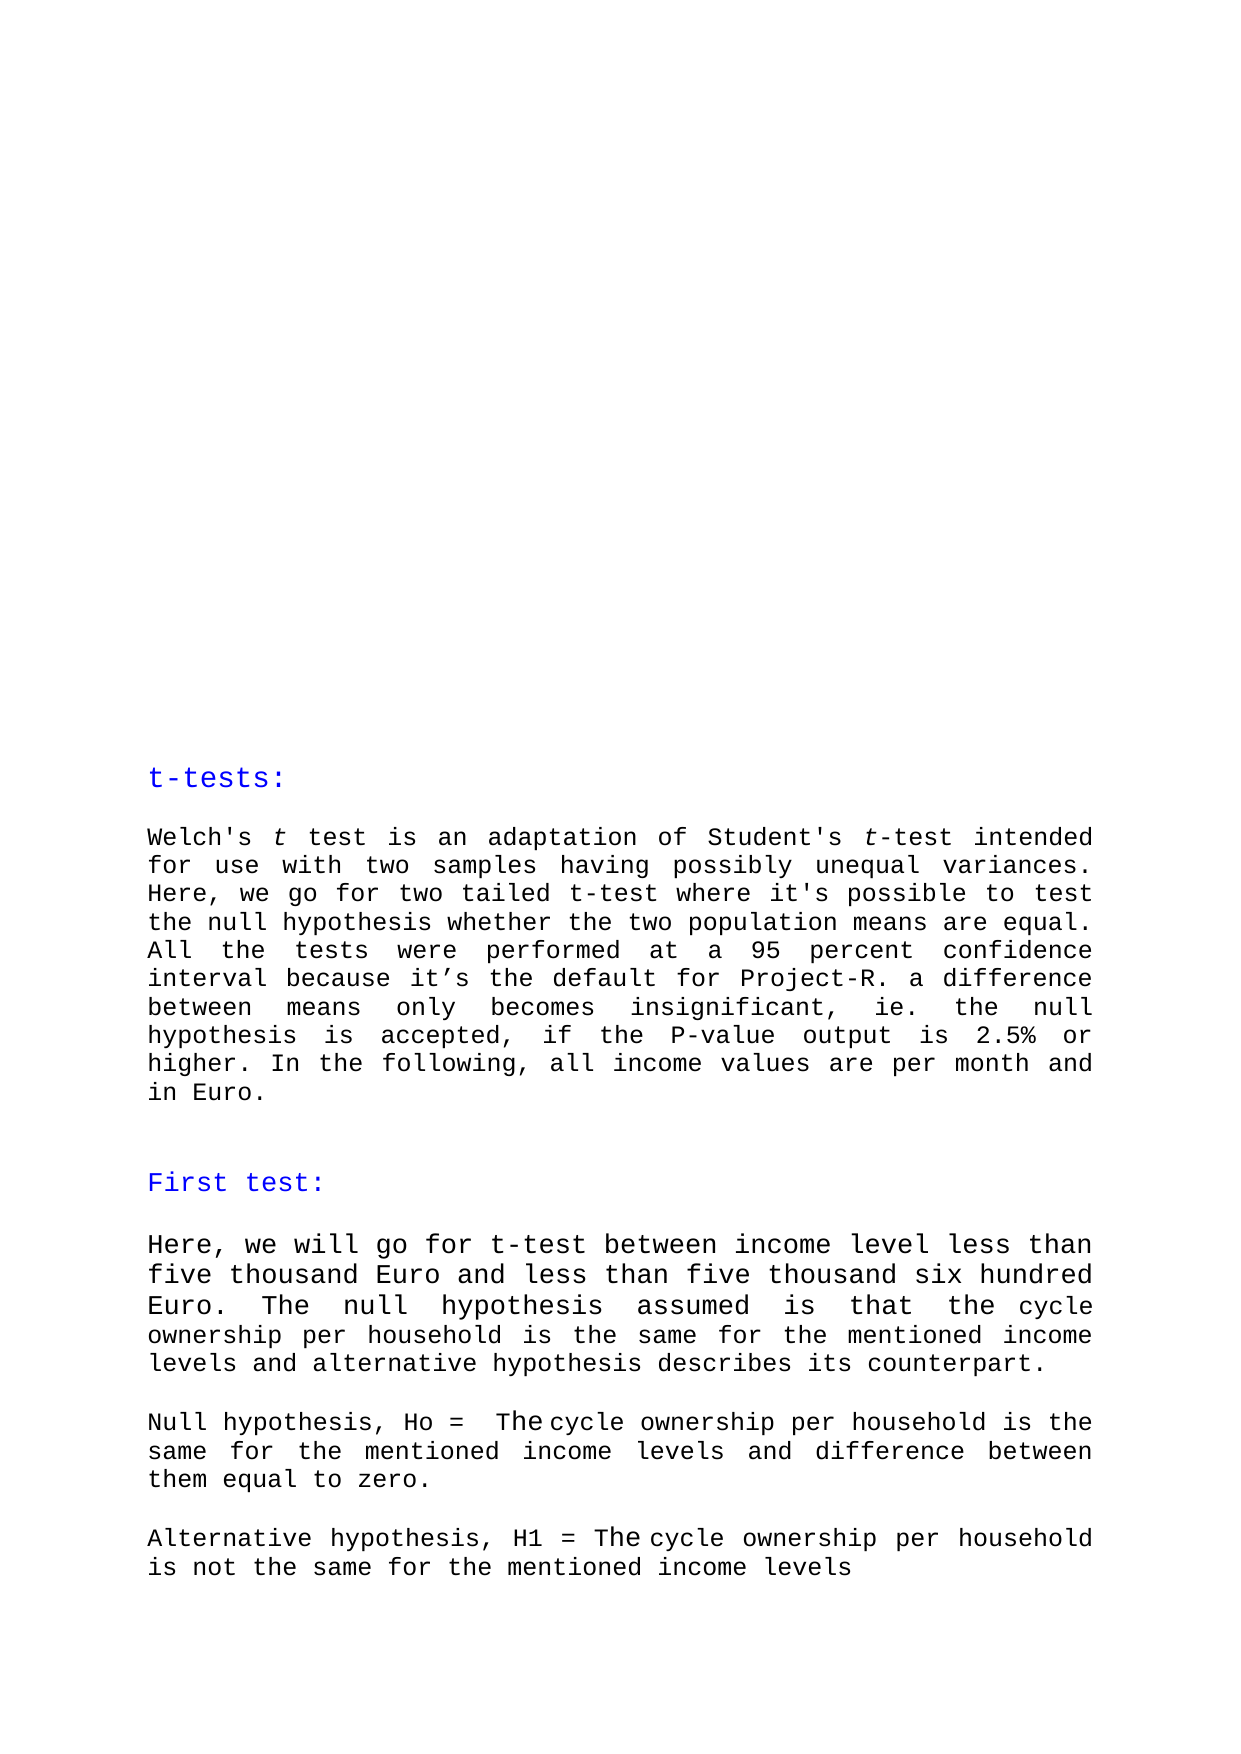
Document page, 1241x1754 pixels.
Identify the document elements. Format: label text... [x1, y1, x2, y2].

text Alternative hypothesis, H1 = The cycle ownership per household is not the same for the mentioned income levels [147, 1523, 1093, 1582]
text t-tests: [147, 763, 1093, 796]
text Null hypothesis, Ho = The cycle ownership per household is the same for the mentioned income levels and difference between them equal to zero. [147, 1408, 1093, 1495]
text First test: [147, 1169, 1093, 1200]
text Here, we will go for t-test between income level less than five thousand Euro and less than five thousand six hundred Euro. The null hypothesis assumed is that the cycle ownership per household is the same for the mentioned income levels and alternative hypothesis describes its counterpart. [147, 1230, 1093, 1379]
text Welch's t test is an adaptation of Student's t-test intended for use with two samples having possibly unequal variances. Here, we go for two tailed t-test where it's possible to test the null hypothesis whether the two population means are equal. All the tests were performed at a 95 percent confidence interval because it’s the default for Project-R. a difference between means only becomes insignificant, ie. the null hypothesis is accepted, if the P-value output is 2.5% or higher. In the following, all income values are per month and in Euro. [147, 824, 1093, 1108]
